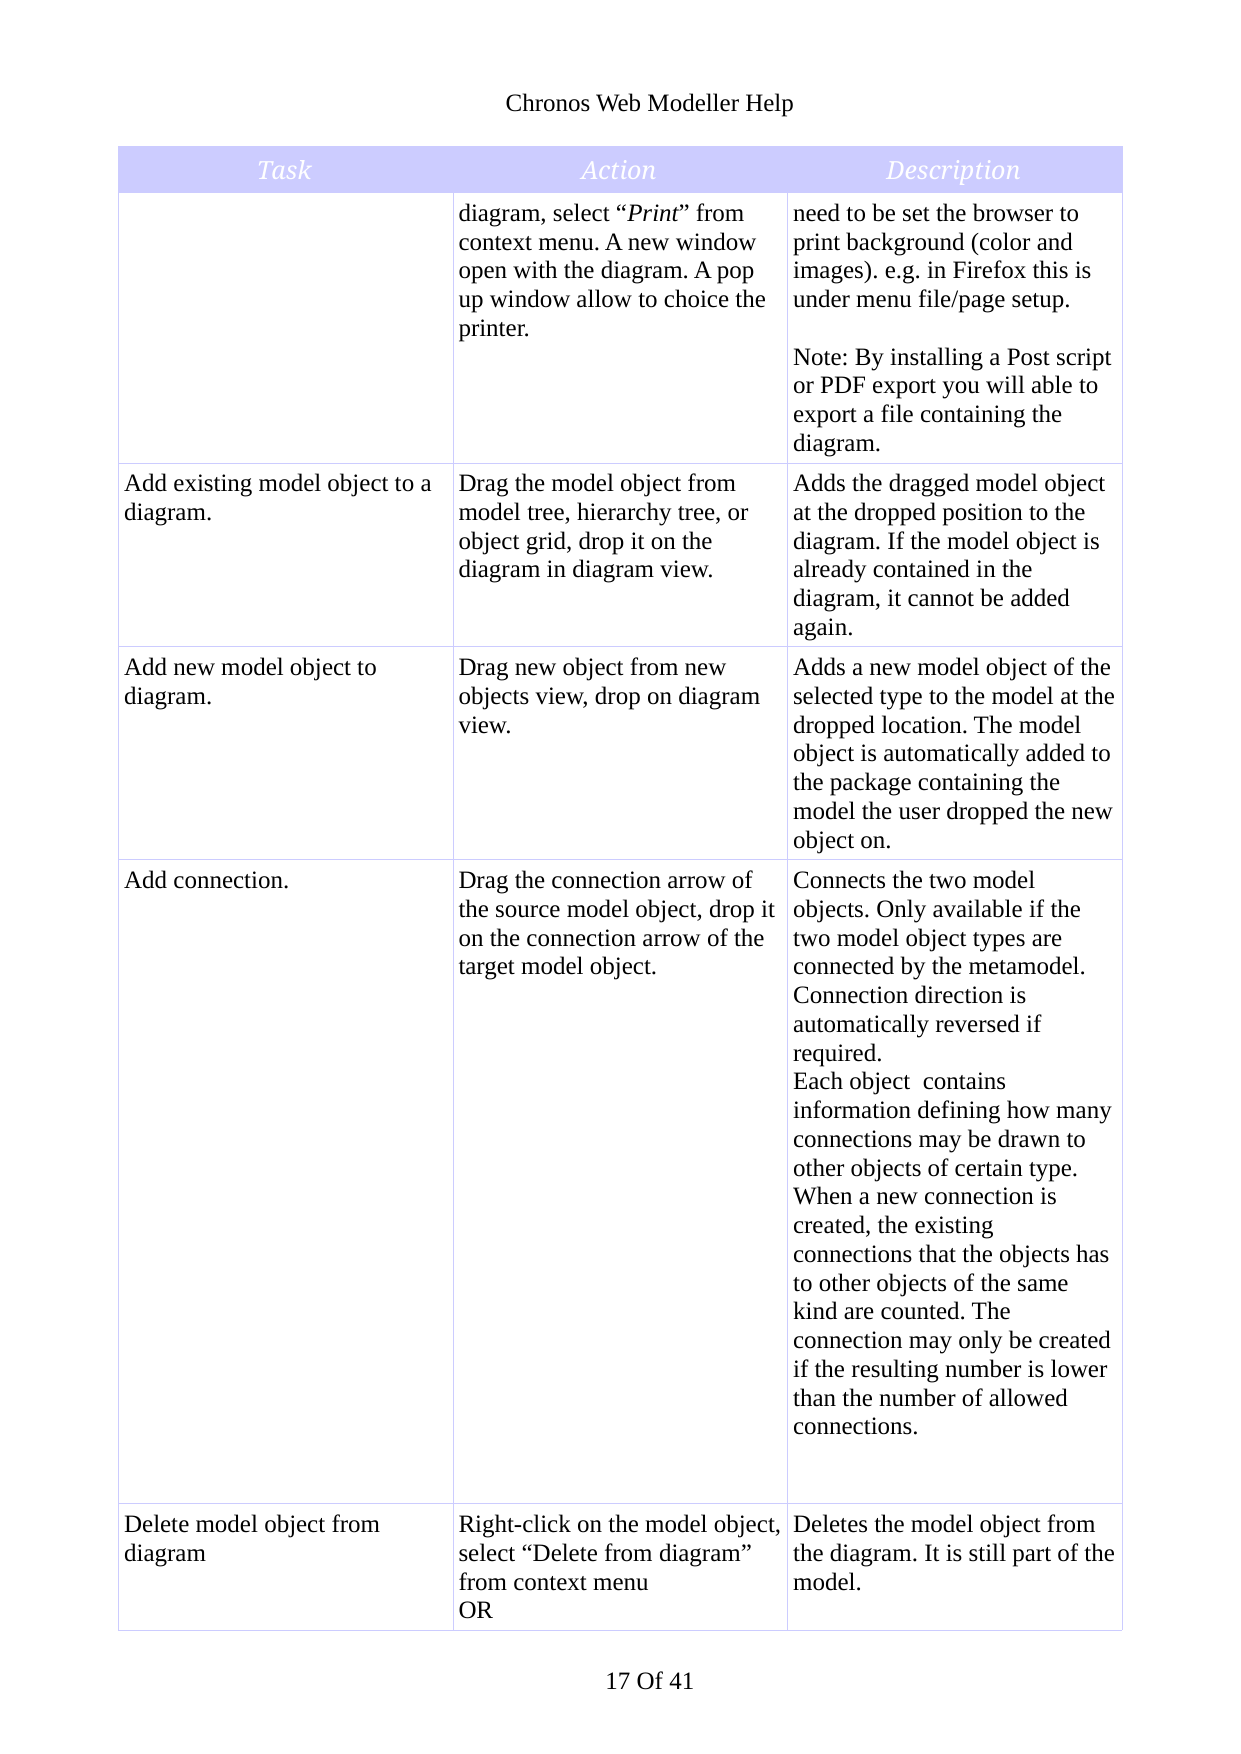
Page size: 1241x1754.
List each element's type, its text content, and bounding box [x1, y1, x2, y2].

table_cell Drag the connection arrow of the source model object, drop it on the connection arrow of the target model object. [454, 860, 787, 1503]
table_cell Add existing model object to a diagram. [119, 464, 453, 646]
table_header Task [119, 147, 453, 192]
table_header Action [454, 147, 787, 192]
table_header Description [788, 147, 1122, 192]
table_cell Add new model object to diagram. [119, 647, 453, 859]
table_cell Adds a new model object of the selected type to the model at the dropped location. The model object is automatically added to the package containing the model the user dropped the new object on. [788, 647, 1122, 859]
table_cell [119, 193, 453, 462]
table_cell diagram, select “Print” from context menu. A new window open with the diagram. A pop up window allow to choice the printer. [454, 193, 787, 462]
table_cell Right-click on the model object, select “Delete from diagram” from context menu OR [454, 1504, 787, 1630]
table_cell need to be set the browser to print background (color and images). e.g. in Firefox this is under menu file/page setup. Note: By installing a Post script or PDF export you will able to export a file containing the diagram. [788, 193, 1122, 462]
table_cell Add connection. [119, 860, 453, 1503]
table_cell Drag the model object from model tree, hierarchy tree, or object grid, drop it on the diagram in diagram view. [454, 464, 787, 646]
table_cell Connects the two model objects. Only available if the two model object types are connected by the metamodel. Connection direction is automatically reversed if required. Each object contains information defining how many connections may be drawn to other objects of certain type. When a new connection is created, the existing connections that the objects has to other objects of the same kind are counted. The connection may only be created if the resulting number is lower than the number of allowed connections. [788, 860, 1122, 1503]
table_cell Drag new object from new objects view, drop on diagram view. [454, 647, 787, 859]
table_cell Delete model object from diagram [119, 1504, 453, 1630]
table_cell Deletes the model object from the diagram. It is still part of the model. [788, 1504, 1122, 1630]
table_cell Adds the dragged model object at the dropped position to the diagram. If the model object is already contained in the diagram, it cannot be added again. [788, 464, 1122, 646]
